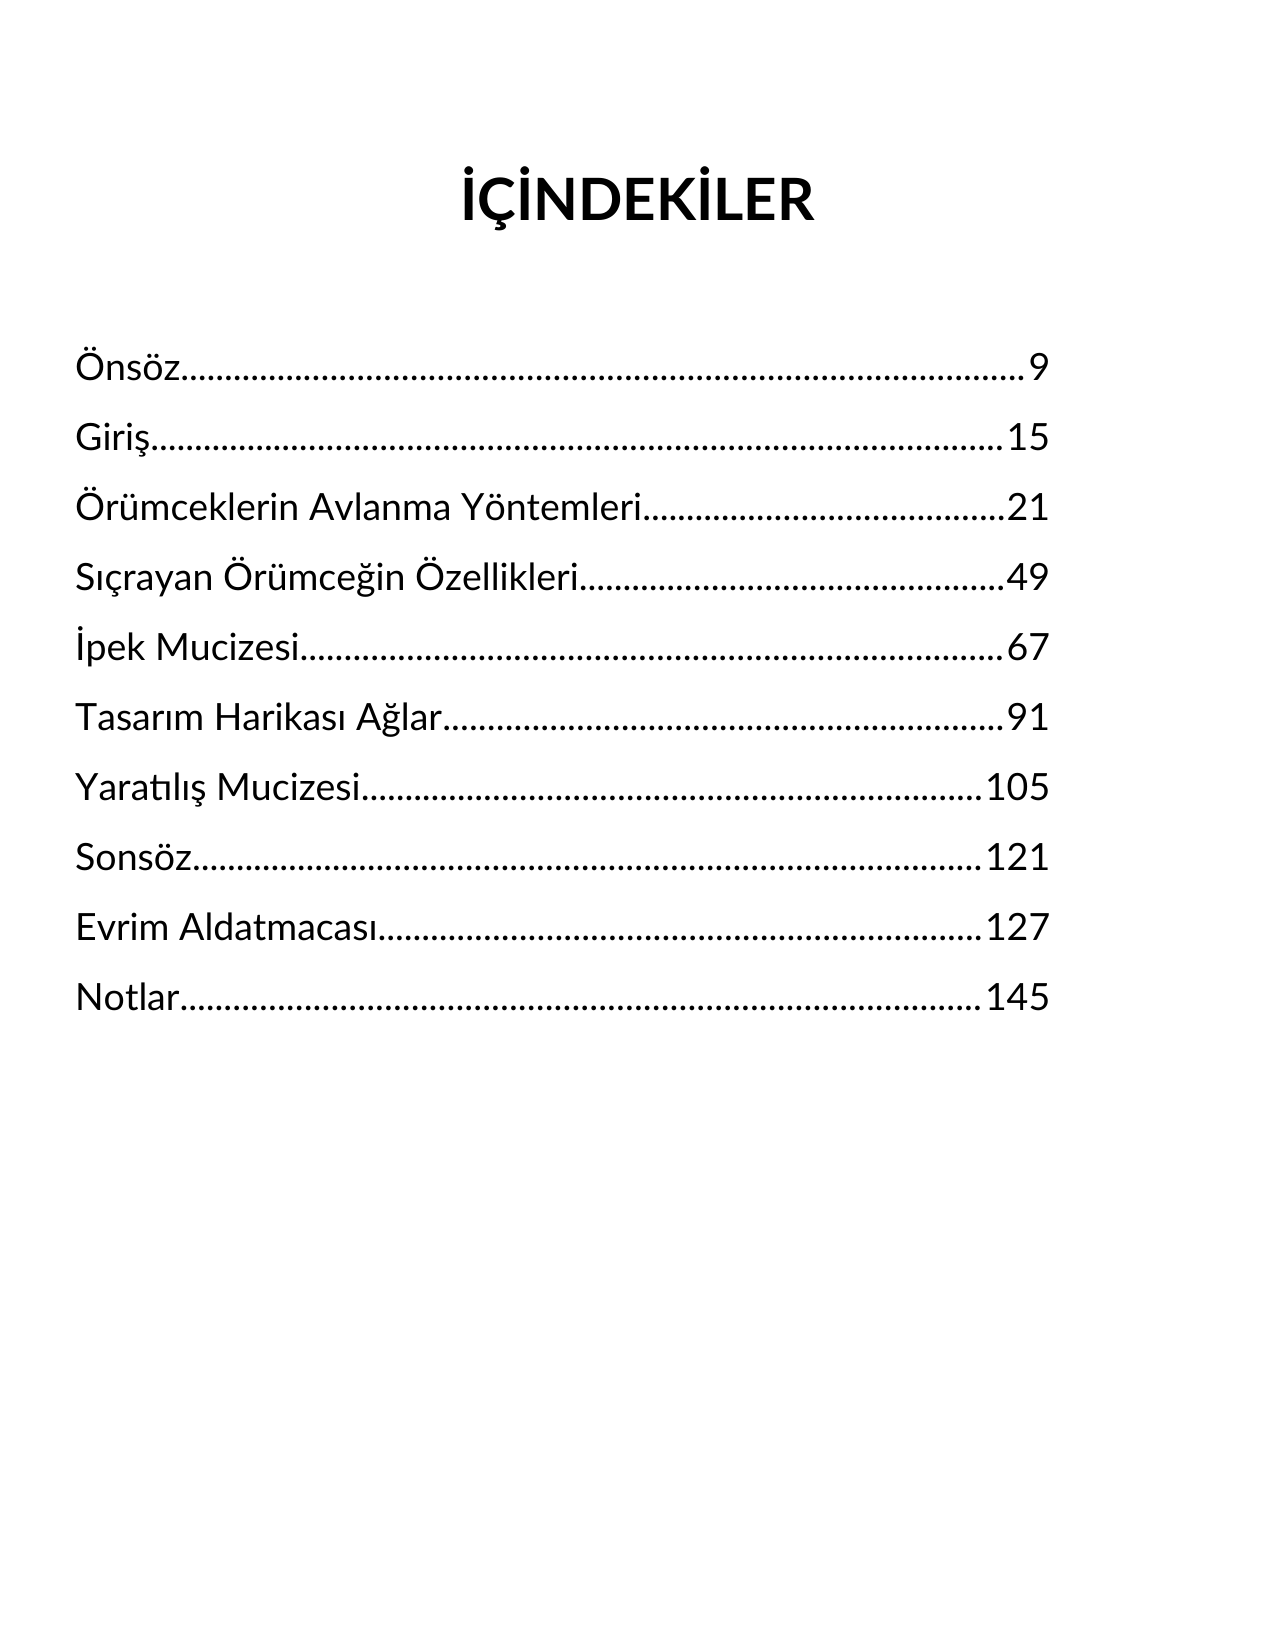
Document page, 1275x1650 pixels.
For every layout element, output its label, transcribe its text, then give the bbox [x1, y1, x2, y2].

subtitle Tasarım Harikası Ağlar 91 [75, 693, 1200, 738]
subtitle İpek Mucizesi 67 [75, 623, 1200, 668]
subtitle Sıçrayan Örümceğin Özellikleri 49 [75, 553, 1200, 598]
subtitle Notlar 145 [75, 973, 1200, 1018]
subtitle Yaratılış Mucizesi 105 [75, 763, 1200, 808]
subtitle Evrim Aldatmacası 127 [75, 903, 1200, 948]
subtitle Giriş 15 [75, 413, 1200, 458]
subtitle Örümceklerin Avlanma Yöntemleri 21 [75, 483, 1200, 528]
subtitle İÇİNDEKİLER [75, 162, 1200, 232]
subtitle Önsöz 9 [75, 343, 1200, 388]
subtitle Sonsöz 121 [75, 833, 1200, 878]
